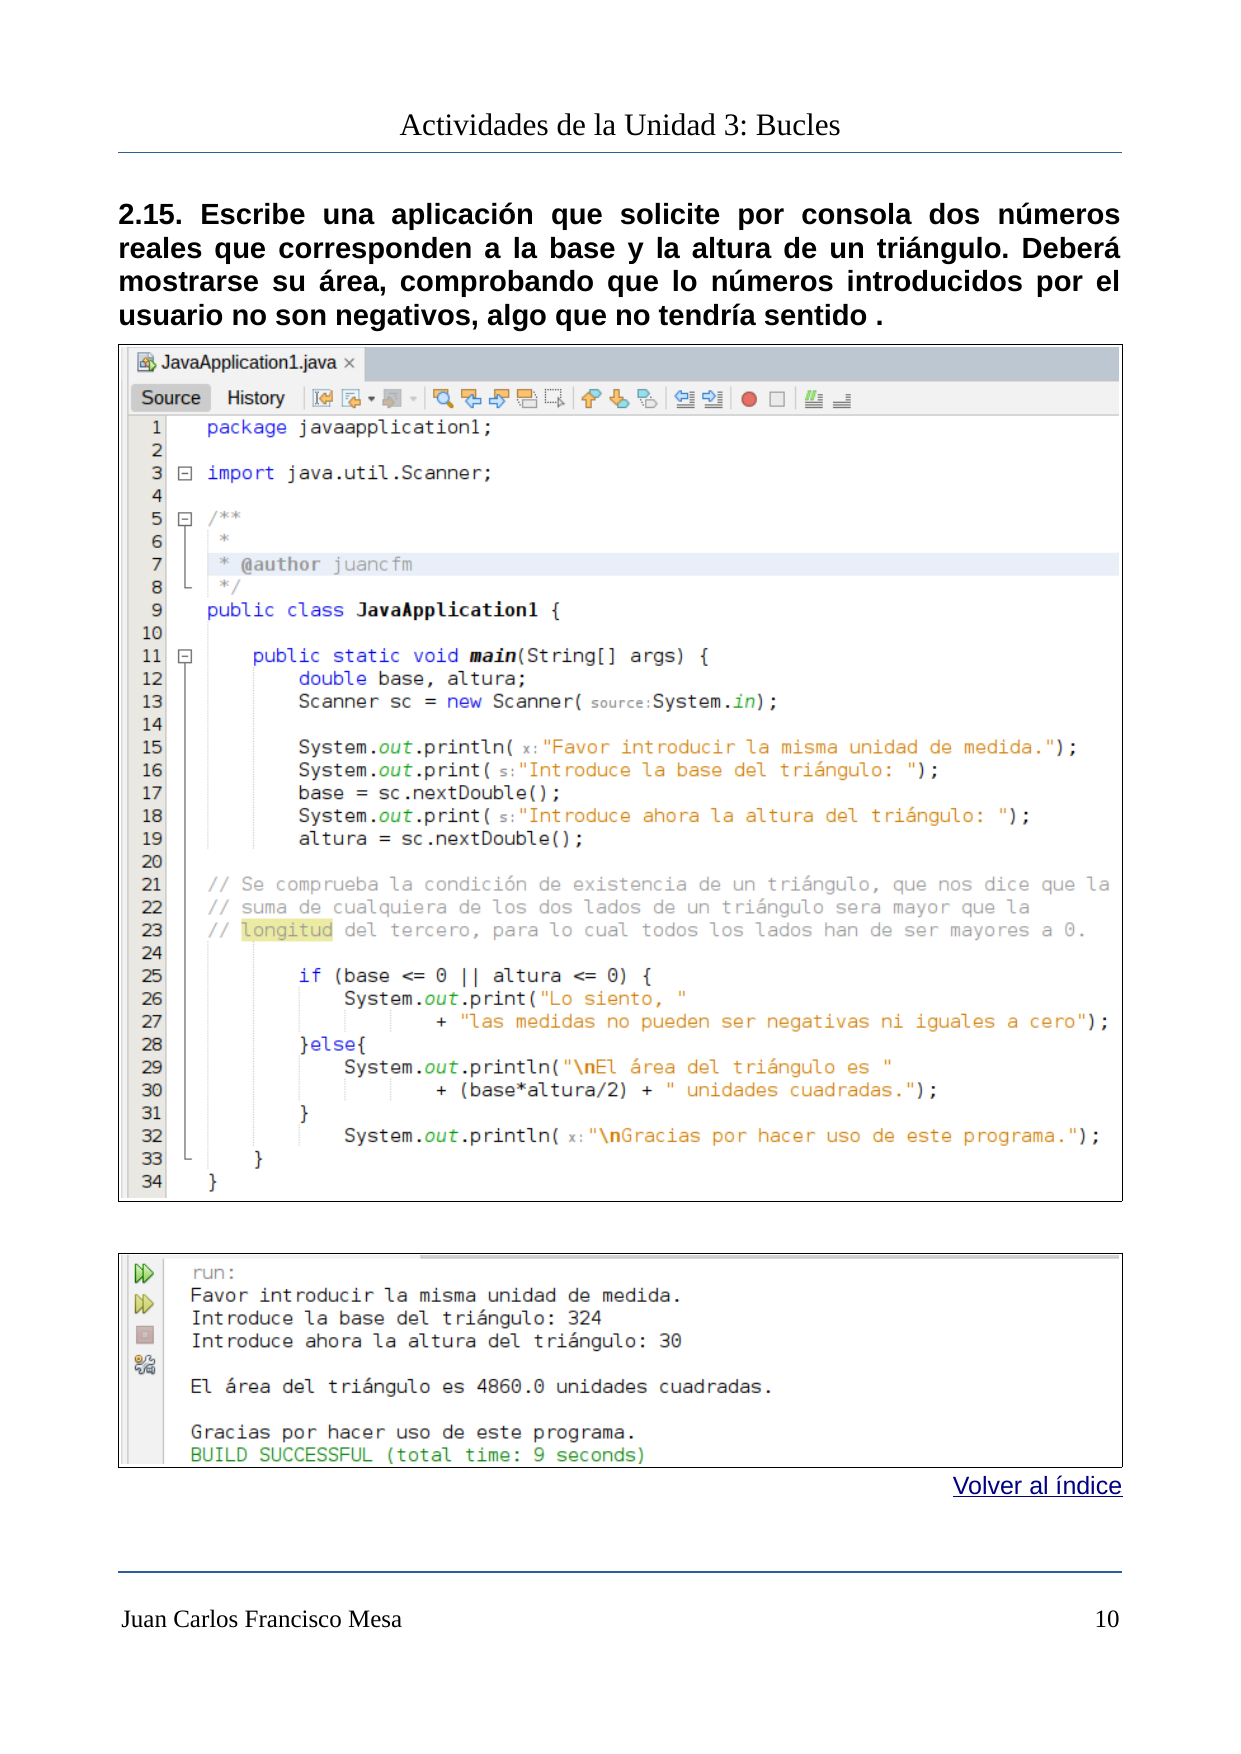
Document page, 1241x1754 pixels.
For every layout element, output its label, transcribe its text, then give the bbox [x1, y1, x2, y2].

text [119, 1254, 1122, 1467]
subtitle 2.15. Escribe una aplicación que solicite por consola dos números reales que corresponden a la base y la altura de un triángulo. Deberá mostrarse su área, comprobando que lo números introducidos por el usuario no son negativos, algo que no tendría sentido . [118, 197, 1122, 332]
text Volver al índice [118, 1468, 1122, 1500]
picture [121, 1255, 1119, 1464]
picture [121, 347, 1119, 1198]
